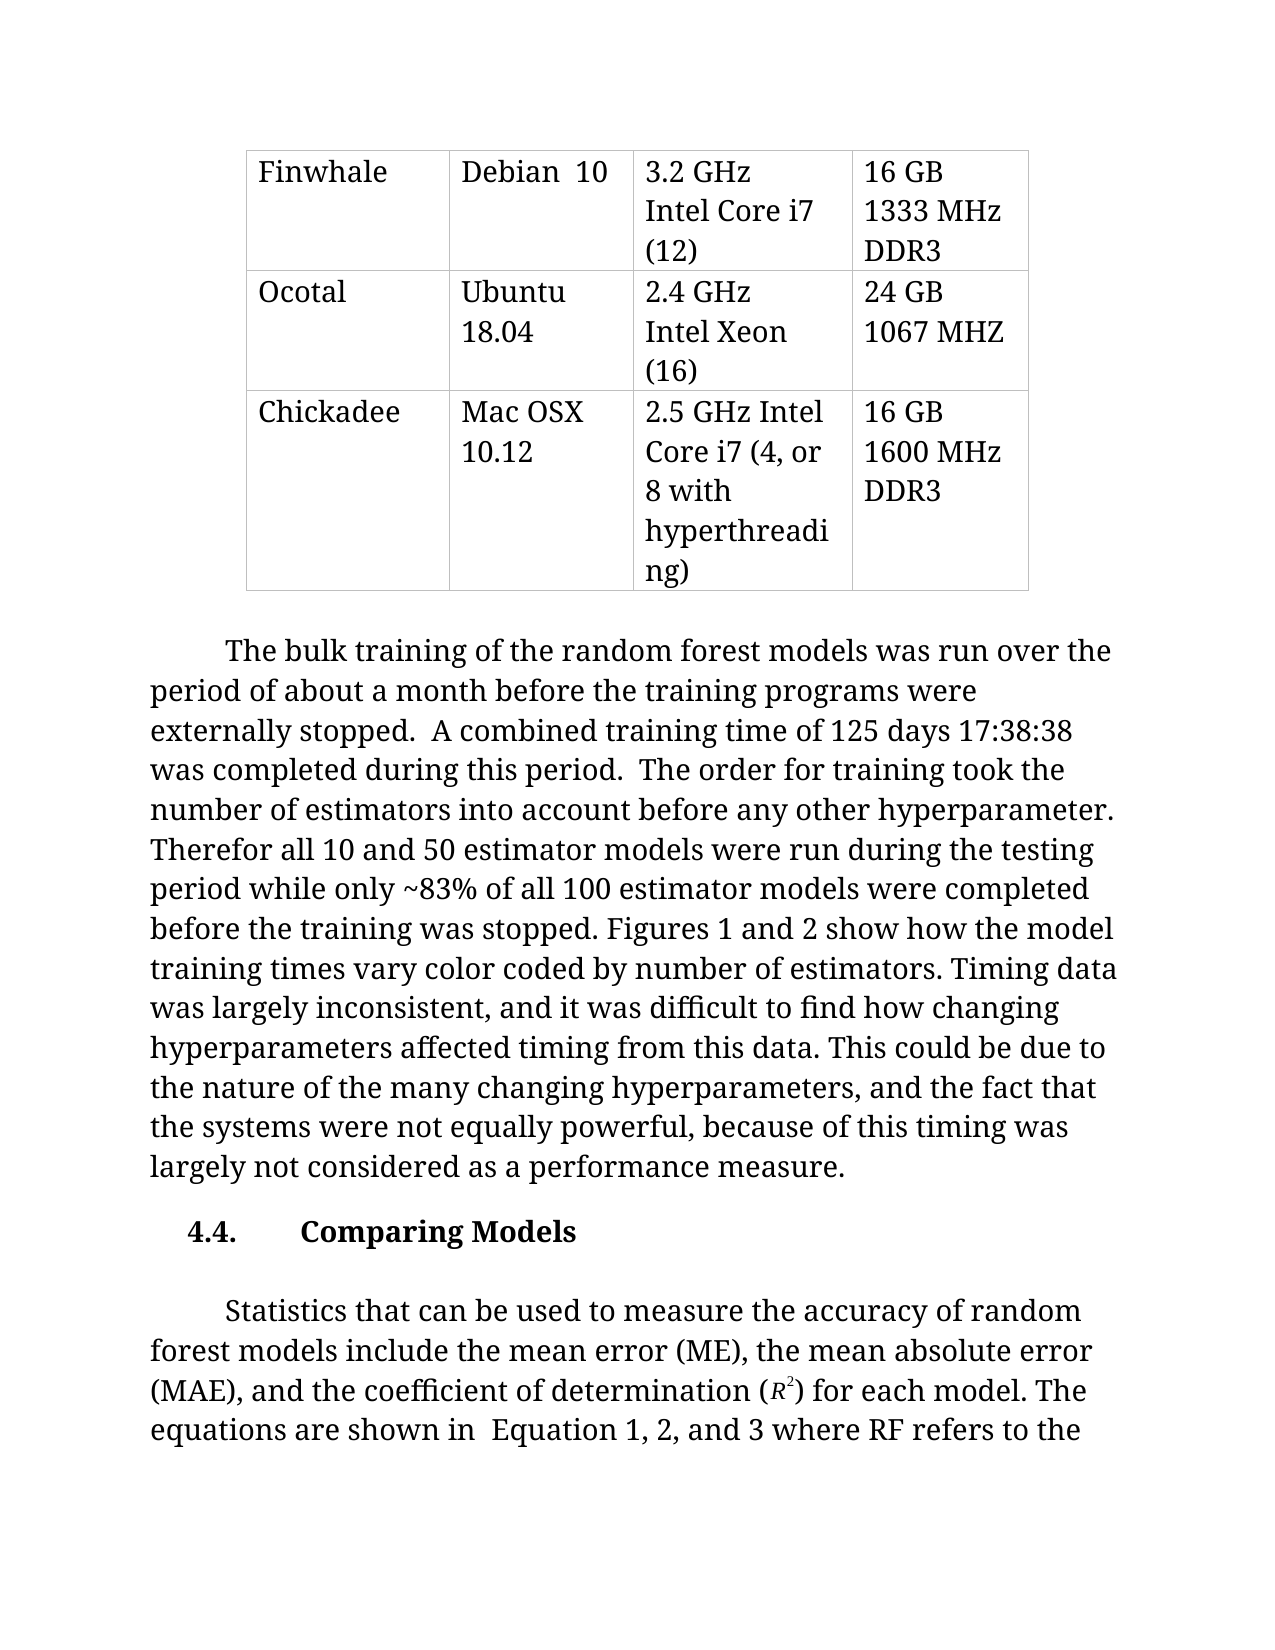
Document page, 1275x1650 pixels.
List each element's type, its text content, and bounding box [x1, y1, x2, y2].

table_cell Chickadee [247, 391, 449, 590]
table_cell 24 GB 1067 MHZ [853, 271, 1028, 390]
table_cell 16 GB 1600 MHz DDR3 [853, 391, 1028, 590]
table_cell Ocotal [247, 271, 449, 390]
table_cell 2.5 GHz Intel Core i7 (4, or 8 with hyperthreading) [634, 391, 852, 590]
table_cell Finwhale [247, 151, 449, 270]
table_cell Mac OSX 10.12 [450, 391, 633, 590]
table_cell Ubuntu 18.04 [450, 271, 633, 390]
text Statistics that can be used to measure the accuracy of random forest models include the mean error (ME), the mean absolute error (MAE), and the coefficient of determination () for each model. The equations are shown in Equation 1, 2, and 3 where RF refers to the [150, 1290, 1125, 1449]
table_cell 2.4 GHz Intel Xeon (16) [634, 271, 852, 390]
text The bulk training of the random forest models was run over the period of about a month before the training programs were externally stopped. A combined training time of 125 days 17:38:38 was completed during this period. The order for training took the number of estimators into account before any other hyperparameter. Therefor all 10 and 50 estimator models were run during the testing period while only ~83% of all 100 estimator models were completed before the training was stopped. Figures 1 and 2 show how the model training times vary color coded by number of estimators. Timing data was largely inconsistent, and it was difficult to find how changing hyperparameters affected timing from this data. This could be due to the nature of the many changing hyperparameters, and the fact that the systems were not equally powerful, because of this timing was largely not considered as a performance measure. [150, 630, 1125, 1186]
table_cell 3.2 GHz Intel Core i7 (12) [634, 151, 852, 270]
table_cell 16 GB 1333 MHz DDR3 [853, 151, 1028, 270]
subtitle Comparing Models [187, 1211, 1125, 1251]
table_cell Debian 10 [450, 151, 633, 270]
